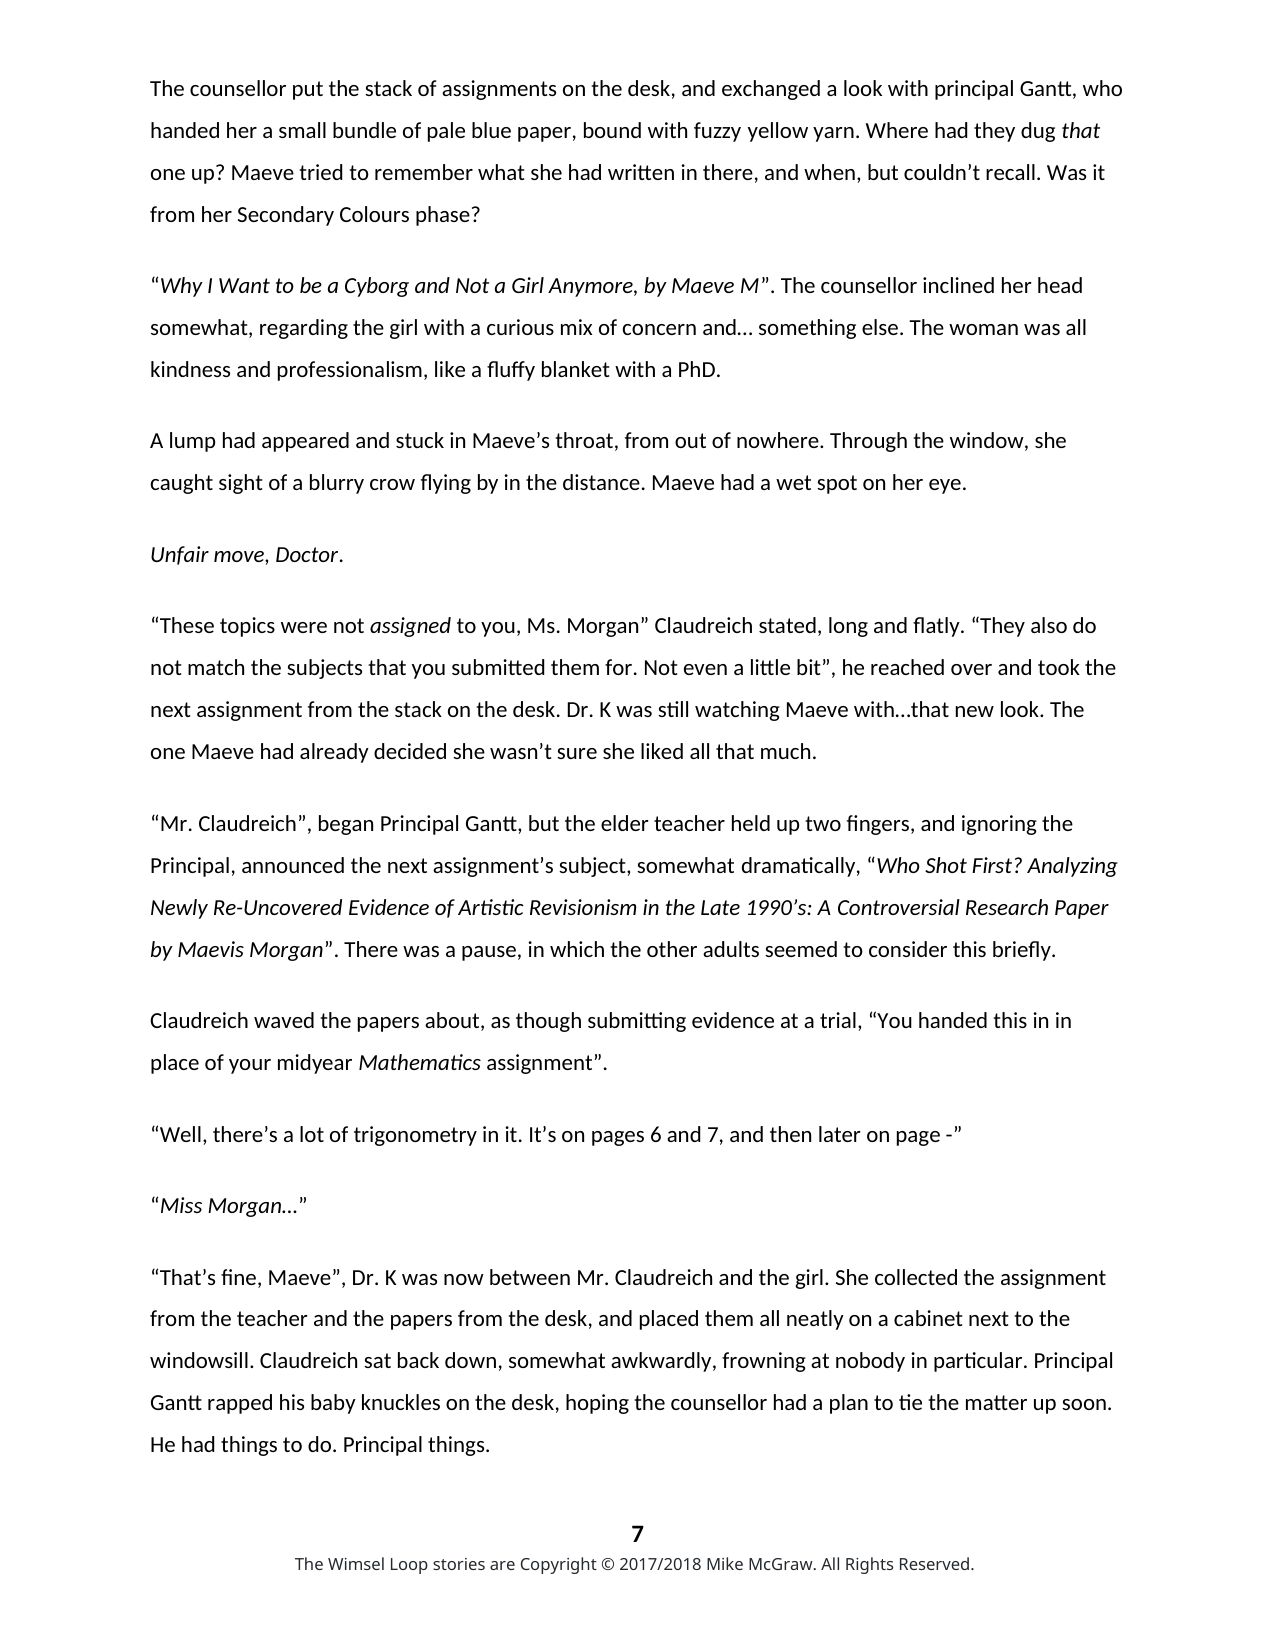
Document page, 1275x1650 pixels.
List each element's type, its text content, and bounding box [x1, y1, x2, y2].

text “Well, there’s a lot of trigonometry in it. It’s on pages 6 and 7, and then later on page -” [150, 1120, 1125, 1148]
text “Miss Morgan…” [150, 1191, 1125, 1219]
text The counsellor put the stack of assignments on the desk, and exchanged a look with principal Gantt, who handed her a small bundle of pale blue paper, bound with fuzzy yellow yarn. Where had they dug that one up? Maeve tried to remember what she had written in there, and when, but couldn’t recall. Was it from her Secondary Colours phase? [150, 74, 1125, 228]
text Unfair move, Doctor. [150, 540, 1125, 568]
text Claudreich waved the papers about, as though submitting evidence at a trial, “You handed this in in place of your midyear Mathematics assignment”. [150, 1006, 1125, 1076]
text “Why I Want to be a Cyborg and Not a Girl Anymore, by Maeve M”. The counsellor inclined her head somewhat, regarding the girl with a curious mix of concern and… something else. The woman was all kindness and professionalism, like a fluffy blanket with a PhD. [150, 271, 1125, 383]
text “These topics were not assigned to you, Ms. Morgan” Claudreich stated, long and flatly. “They also do not match the subjects that you submitted them for. Not even a little bit”, he reached over and took the next assignment from the stack on the desk. Dr. K was still watching Maeve with…that new look. The one Maeve had already decided she wasn’t sure she liked all that much. [150, 611, 1125, 765]
text A lump had appeared and stuck in Maeve’s throat, from out of nowhere. Through the window, she caught sight of a blurry crow flying by in the distance. Maeve had a wet spot on her eye. [150, 427, 1125, 497]
text “That’s fine, Maeve”, Dr. K was now between Mr. Claudreich and the girl. She collected the assignment from the teacher and the papers from the desk, and placed them all neatly on a cabinet next to the windowsill. Claudreich sat back down, somewhat awkwardly, frowning at nobody in particular. Principal Gantt rapped his baby knuckles on the desk, hoping the counsellor had a plan to tie the matter up soon. He had things to do. Principal things. [150, 1263, 1125, 1458]
text “Mr. Claudreich”, began Principal Gantt, but the elder teacher held up two fingers, and ignoring the Principal, announced the next assignment’s subject, somewhat dramatically, “Who Shot First? Analyzing Newly Re-Uncovered Evidence of Artistic Revisionism in the Late 1990’s: A Controversial Research Paper by Maevis Morgan”. There was a pause, in which the other adults seemed to consider this briefly. [150, 809, 1125, 963]
